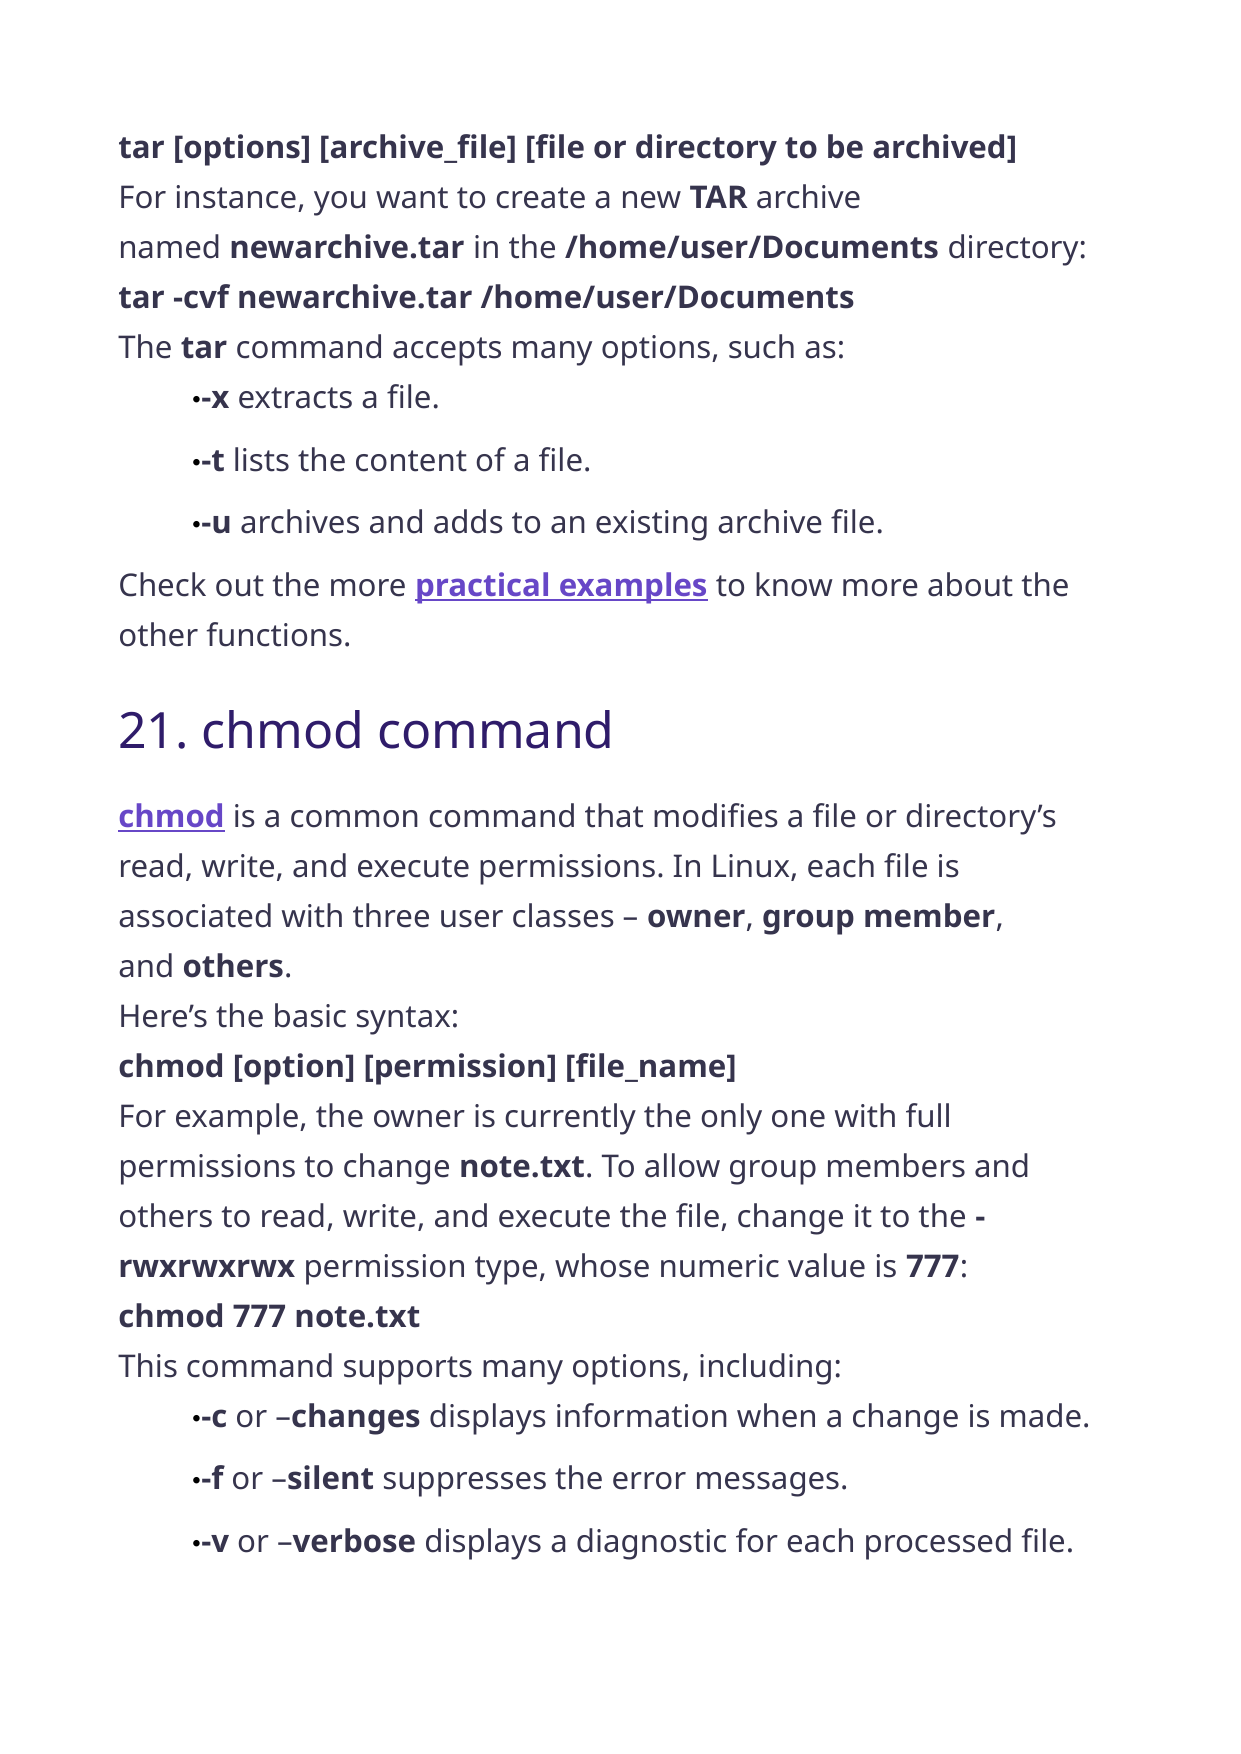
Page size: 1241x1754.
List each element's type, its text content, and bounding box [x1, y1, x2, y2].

text Check out the more practical examples to know more about the other functions. [118, 556, 1122, 656]
text chmod is a common command that modifies a file or directory’s read, write, and execute permissions. In Linux, each file is associated with three user classes – owner, group member, and others. [118, 786, 1122, 986]
text This command supports many options, including: [118, 1336, 1122, 1386]
text The tar command accepts many options, such as: [118, 318, 1122, 368]
list -x extracts a file. [118, 368, 1122, 418]
list -t lists the content of a file. [118, 431, 1122, 481]
text tar [options] [archive_file] [file or directory to be archived] [118, 118, 1122, 168]
text tar -cvf newarchive.tar /home/user/Documents [118, 268, 1122, 318]
subtitle 21. chmod command [118, 695, 1122, 763]
text Here’s the basic syntax: [118, 986, 1122, 1036]
list -f or –silent suppresses the error messages. [118, 1449, 1122, 1499]
text For example, the owner is currently the only one with full permissions to change note.txt. To allow group members and others to read, write, and execute the file, change it to the -rwxrwxrwx permission type, whose numeric value is 777: [118, 1086, 1122, 1286]
text chmod [option] [permission] [file_name] [118, 1036, 1122, 1086]
list -v or –verbose displays a diagnostic for each processed file. [118, 1511, 1122, 1561]
list -u archives and adds to an existing archive file. [118, 493, 1122, 543]
list -c or –changes displays information when a change is made. [118, 1386, 1122, 1436]
text chmod 777 note.txt [118, 1286, 1122, 1336]
text For instance, you want to create a new TAR archive named newarchive.tar in the /home/user/Documents directory: [118, 168, 1122, 268]
